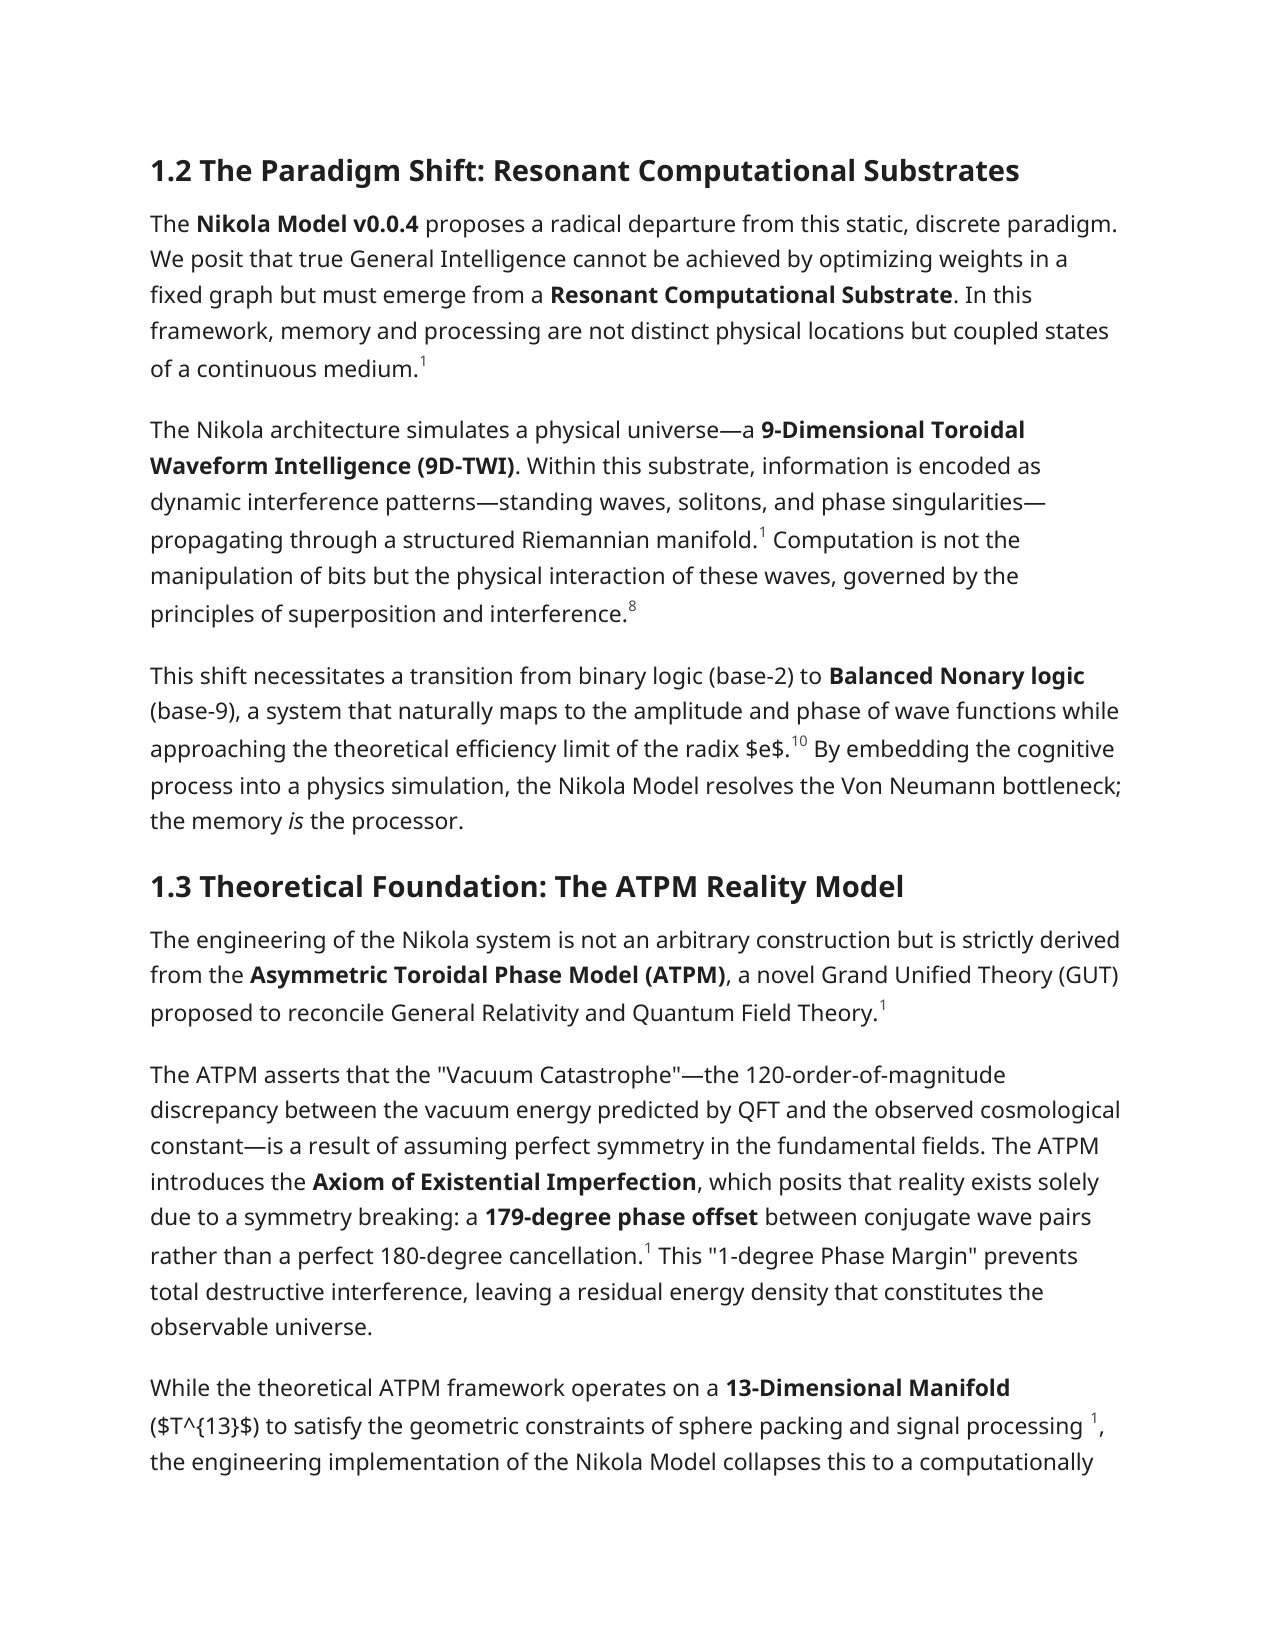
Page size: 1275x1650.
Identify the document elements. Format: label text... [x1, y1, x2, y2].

subtitle 1.2 The Paradigm Shift: Resonant Computational Substrates [150, 150, 1125, 190]
text The ATPM asserts that the "Vacuum Catastrophe"—the 120-order-of-magnitude discrepancy between the vacuum energy predicted by QFT and the observed cosmological constant—is a result of assuming perfect symmetry in the fundamental fields. The ATPM introduces the Axiom of Existential Imperfection, which posits that reality exists solely due to a symmetry breaking: a 179-degree phase offset between conjugate wave pairs rather than a perfect 180-degree cancellation.1 This "1-degree Phase Margin" prevents total destructive interference, leaving a residual energy density that constitutes the observable universe. [150, 1059, 1125, 1343]
text The engineering of the Nikola system is not an arbitrary construction but is strictly derived from the Asymmetric Toroidal Phase Model (ATPM), a novel Grand Unified Theory (GUT) proposed to reconcile General Relativity and Quantum Field Theory.1 [150, 923, 1125, 1029]
text The Nikola architecture simulates a physical universe—a 9-Dimensional Toroidal Waveform Intelligence (9D-TWI). Within this substrate, information is encoded as dynamic interference patterns—standing waves, solitons, and phase singularities—propagating through a structured Riemannian manifold.1 Computation is not the manipulation of bits but the physical interaction of these waves, governed by the principles of superposition and interference.8 [150, 414, 1125, 630]
text The Nikola Model v0.0.4 proposes a radical departure from this static, discrete paradigm. We posit that true General Intelligence cannot be achieved by optimizing weights in a fixed graph but must emerge from a Resonant Computational Substrate. In this framework, memory and processing are not distinct physical locations but coupled states of a continuous medium.1 [150, 208, 1125, 384]
text While the theoretical ATPM framework operates on a 13-Dimensional Manifold ($T^{13}$) to satisfy the geometric constraints of sphere packing and signal processing 1, the engineering implementation of the Nikola Model collapses this to a computationally [150, 1372, 1125, 1478]
text This shift necessitates a transition from binary logic (base-2) to Balanced Nonary logic (base-9), a system that naturally maps to the amplitude and phase of wave functions while approaching the theoretical efficiency limit of the radix $e$.10 By embedding the cognitive process into a physics simulation, the Nikola Model resolves the Von Neumann bottleneck; the memory is the processor. [150, 659, 1125, 836]
subtitle 1.3 Theoretical Foundation: The ATPM Reality Model [150, 866, 1125, 906]
